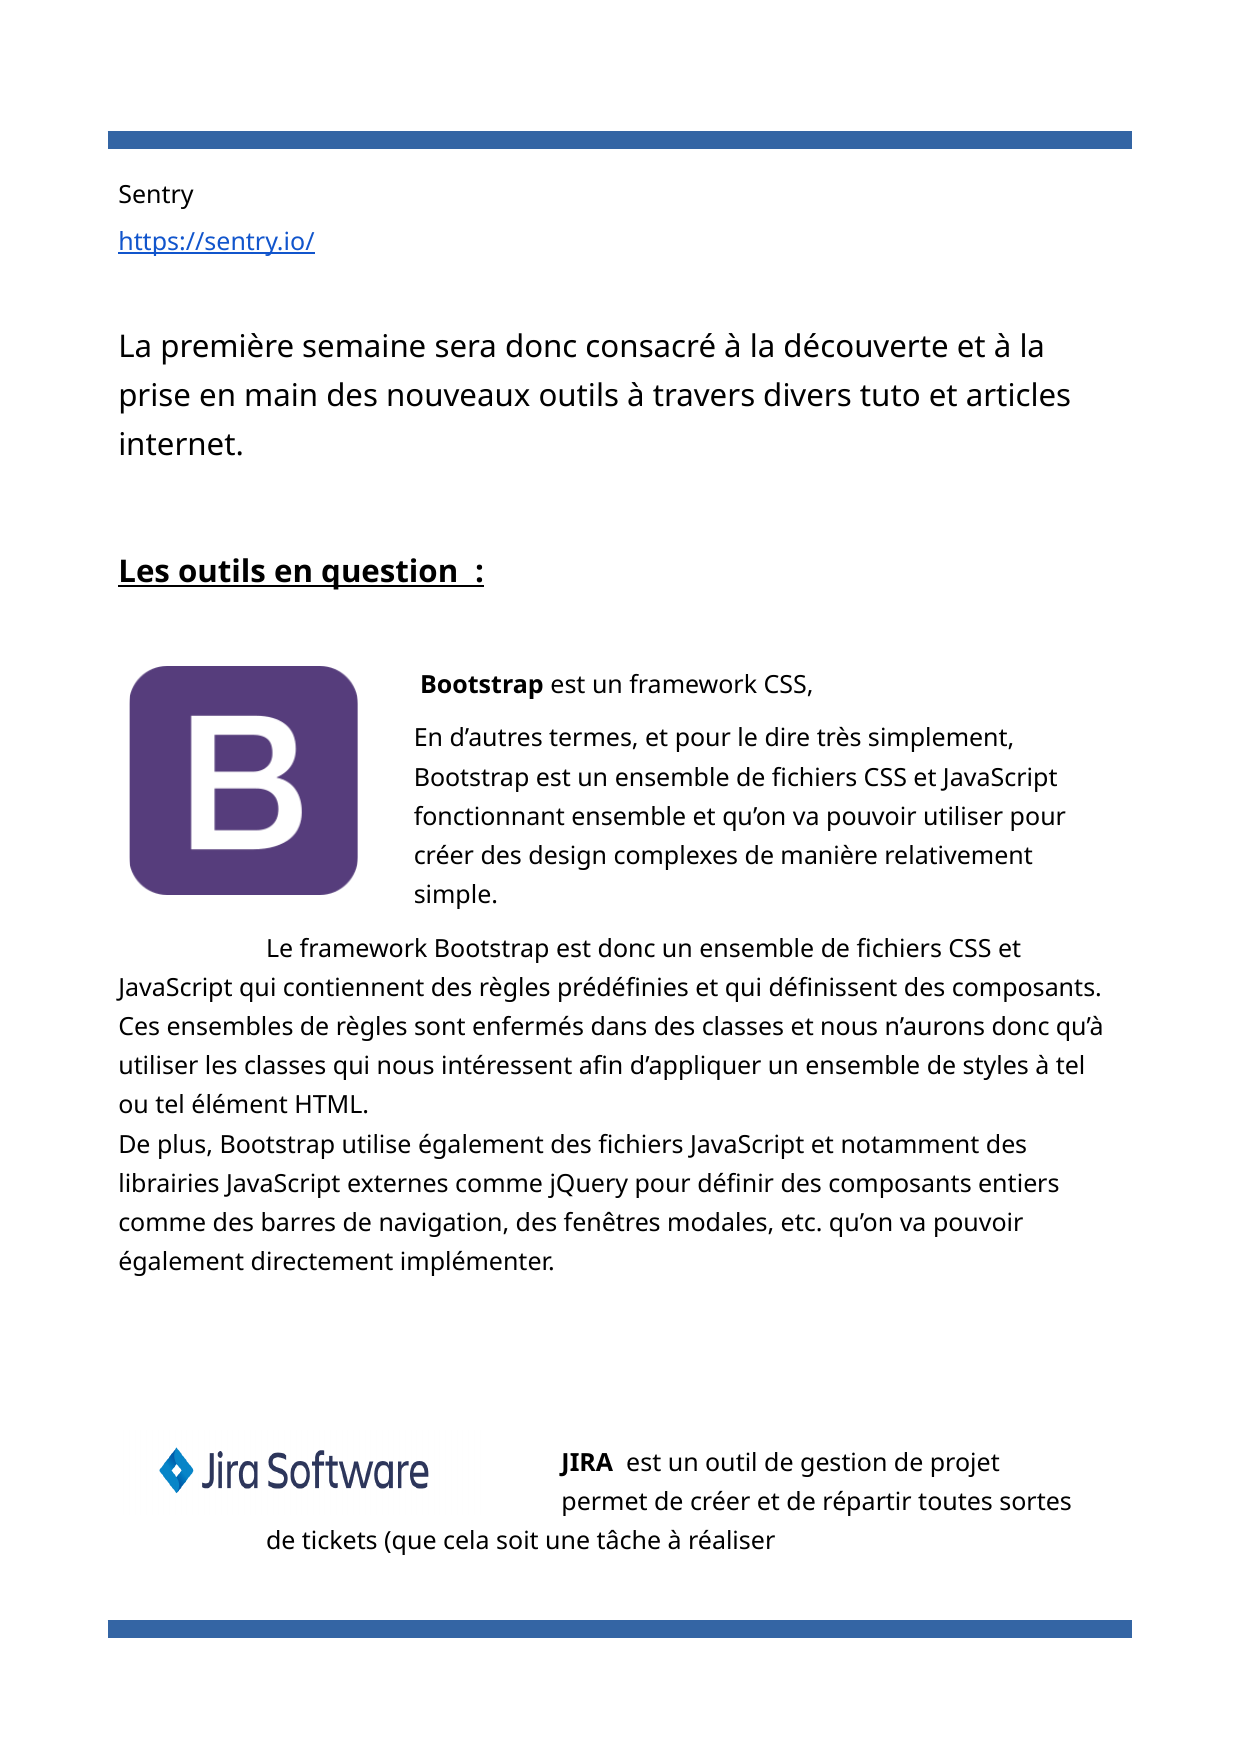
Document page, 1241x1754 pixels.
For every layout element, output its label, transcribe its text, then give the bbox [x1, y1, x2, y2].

text Le framework Bootstrap est donc un ensemble de fichiers CSS et JavaScript qui contiennent des règles prédéfinies et qui définissent des composants. Ces ensembles de règles sont enfermés dans des classes et nous n’aurons donc qu’à utiliser les classes qui nous intéressent afin d’appliquer un ensemble de styles à tel ou tel élément HTML. [118, 931, 1122, 1121]
text Les outils en question : [118, 549, 1122, 592]
text De plus, Bootstrap utilise également des fichiers JavaScript et notamment des librairies JavaScript externes comme jQuery pour définir des composants entiers comme des barres de navigation, des fenêtres modales, etc. qu’on va pouvoir également directement implémenter. [118, 1126, 1122, 1278]
text La première semaine sera donc consacré à la découverte et à la prise en main des nouveaux outils à travers divers tuto et articles internet. [118, 324, 1122, 464]
text En d’autres termes, et pour le dire très simplement, Bootstrap est un ensemble de fichiers CSS et JavaScript fonctionnant ensemble et qu’on va pouvoir utiliser pour créer des design complexes de manière relativement simple. [118, 720, 1122, 911]
text Sentry [118, 176, 1122, 210]
text JIRA est un outil de gestion de projet permet de créer et de répartir toutes sortes de tickets (que cela soit une tâche à réaliser [118, 1444, 1122, 1557]
text https://sentry.io/ [118, 223, 1122, 257]
text Bootstrap est un framework CSS, [358, 666, 1122, 700]
picture [118, 1430, 485, 1515]
picture [129, 666, 358, 895]
